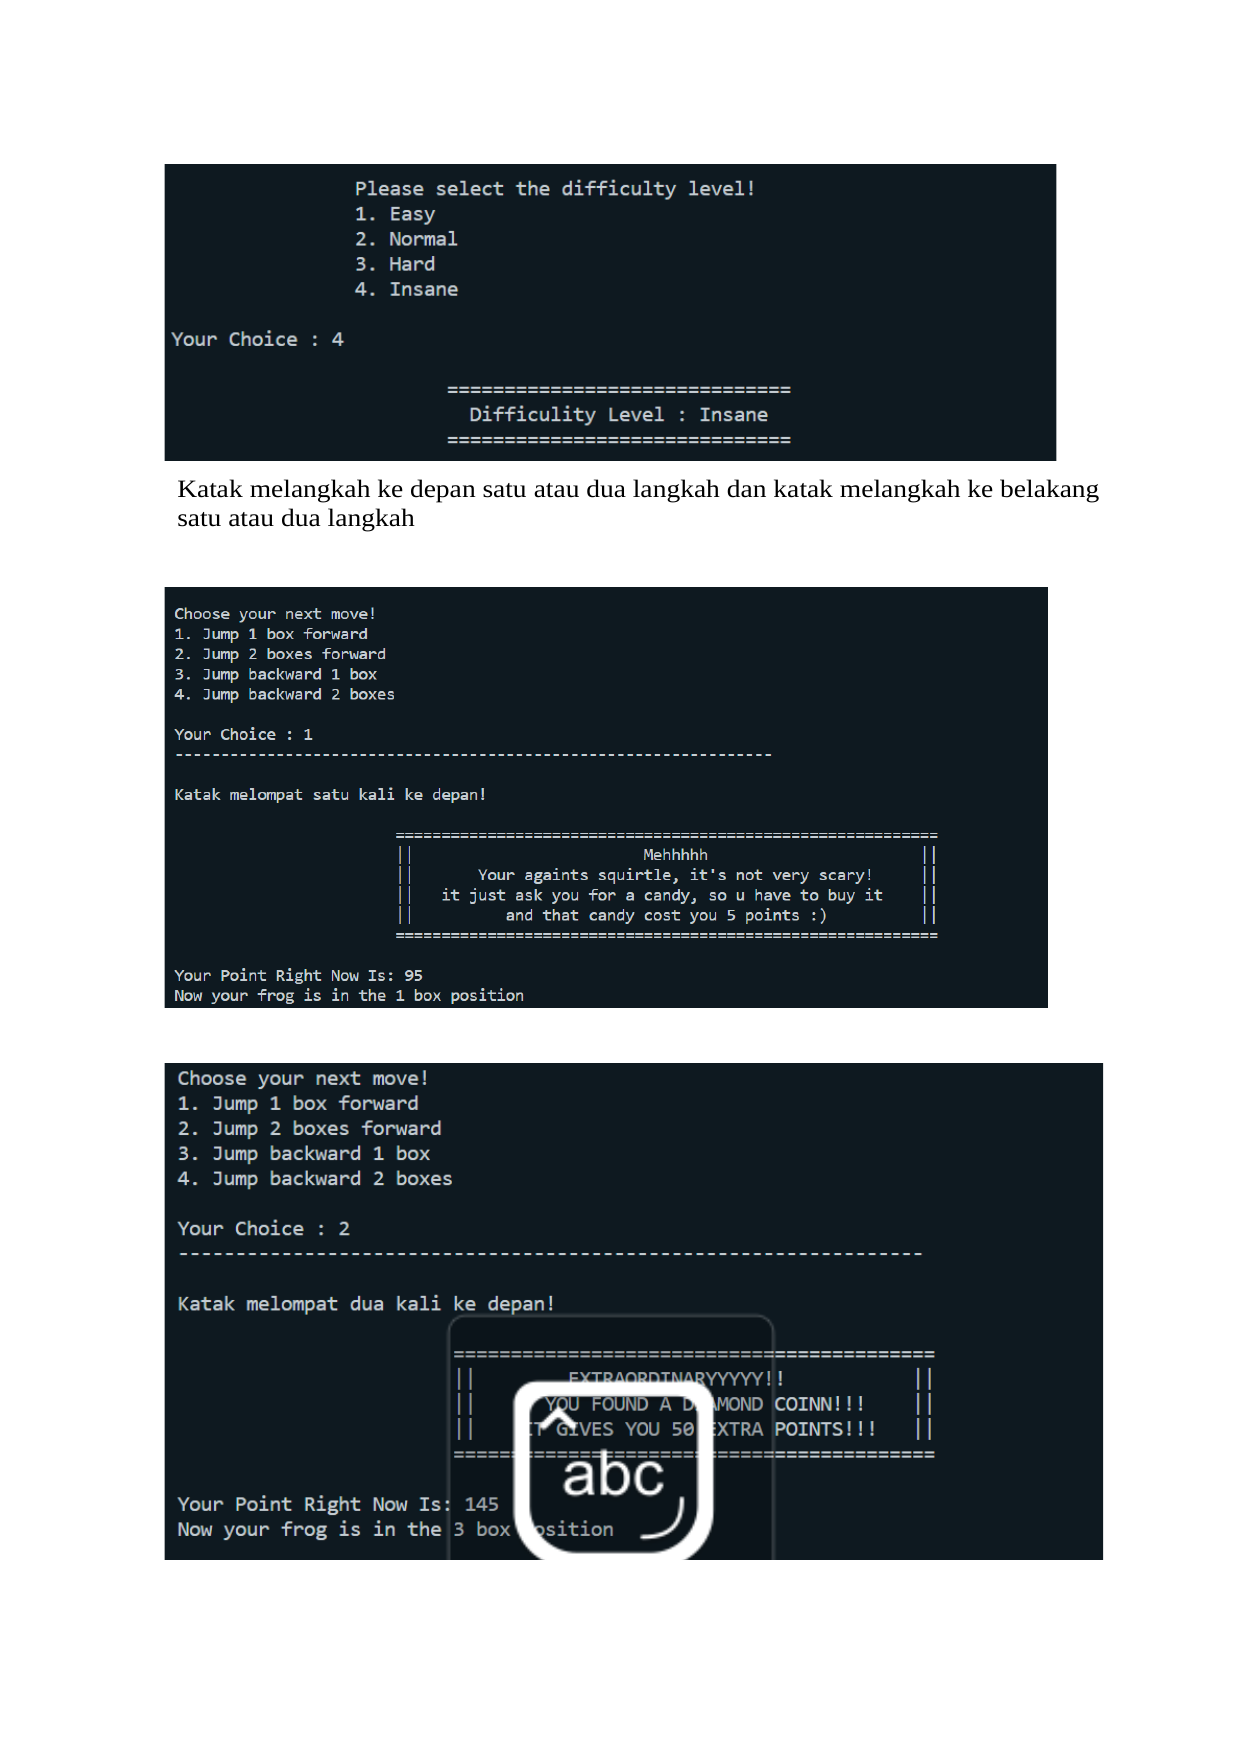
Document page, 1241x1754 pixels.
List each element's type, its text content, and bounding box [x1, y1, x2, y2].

text Katak melangkah ke depan satu atau dua langkah dan katak melangkah ke belakang satu atau dua langkah [177, 474, 1128, 532]
picture [164, 1063, 1104, 1560]
picture [164, 164, 1057, 461]
picture [164, 587, 1048, 1008]
